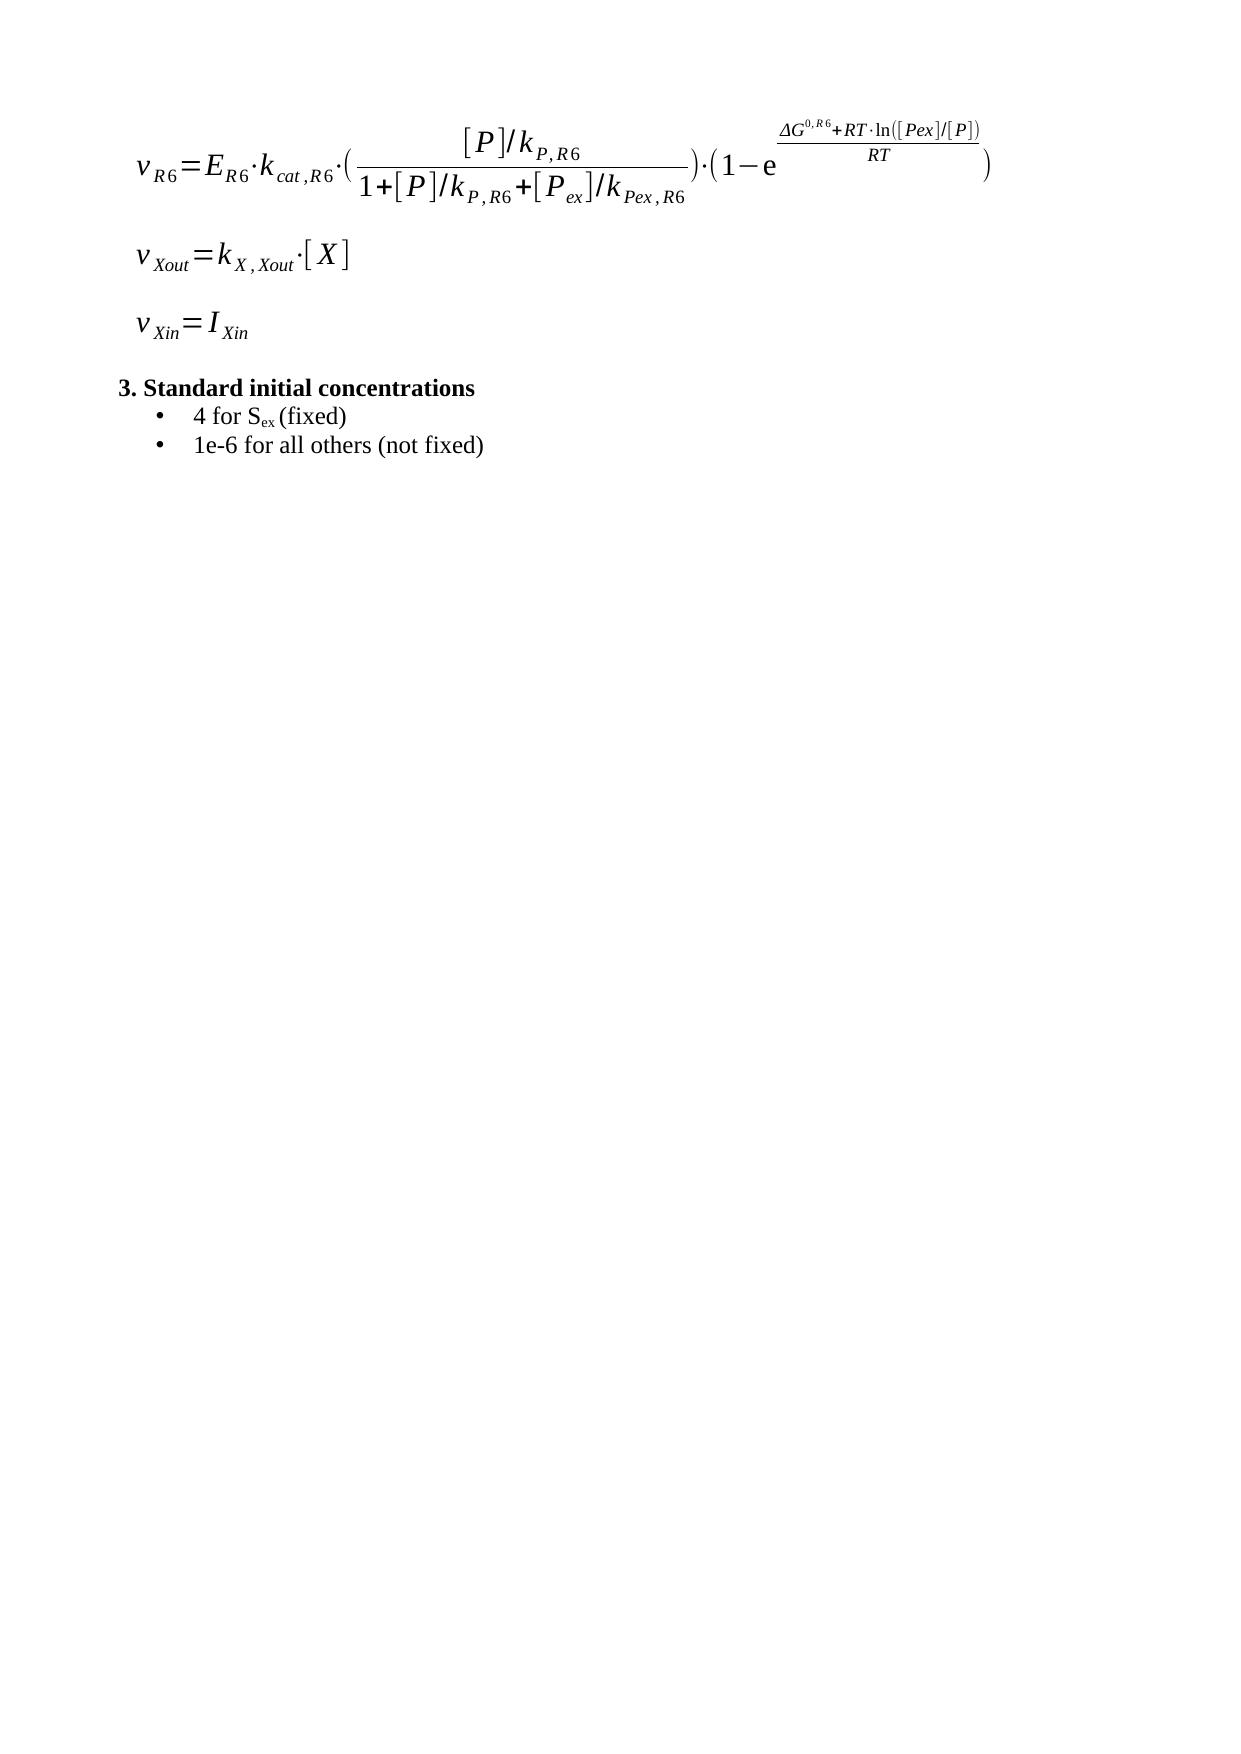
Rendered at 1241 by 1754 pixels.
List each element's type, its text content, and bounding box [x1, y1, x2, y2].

list 1e-6 for all others (not fixed) [156, 430, 1122, 459]
list 4 for Sex (fixed) [156, 401, 1122, 430]
text 3. Standard initial concentrations [118, 373, 1122, 401]
